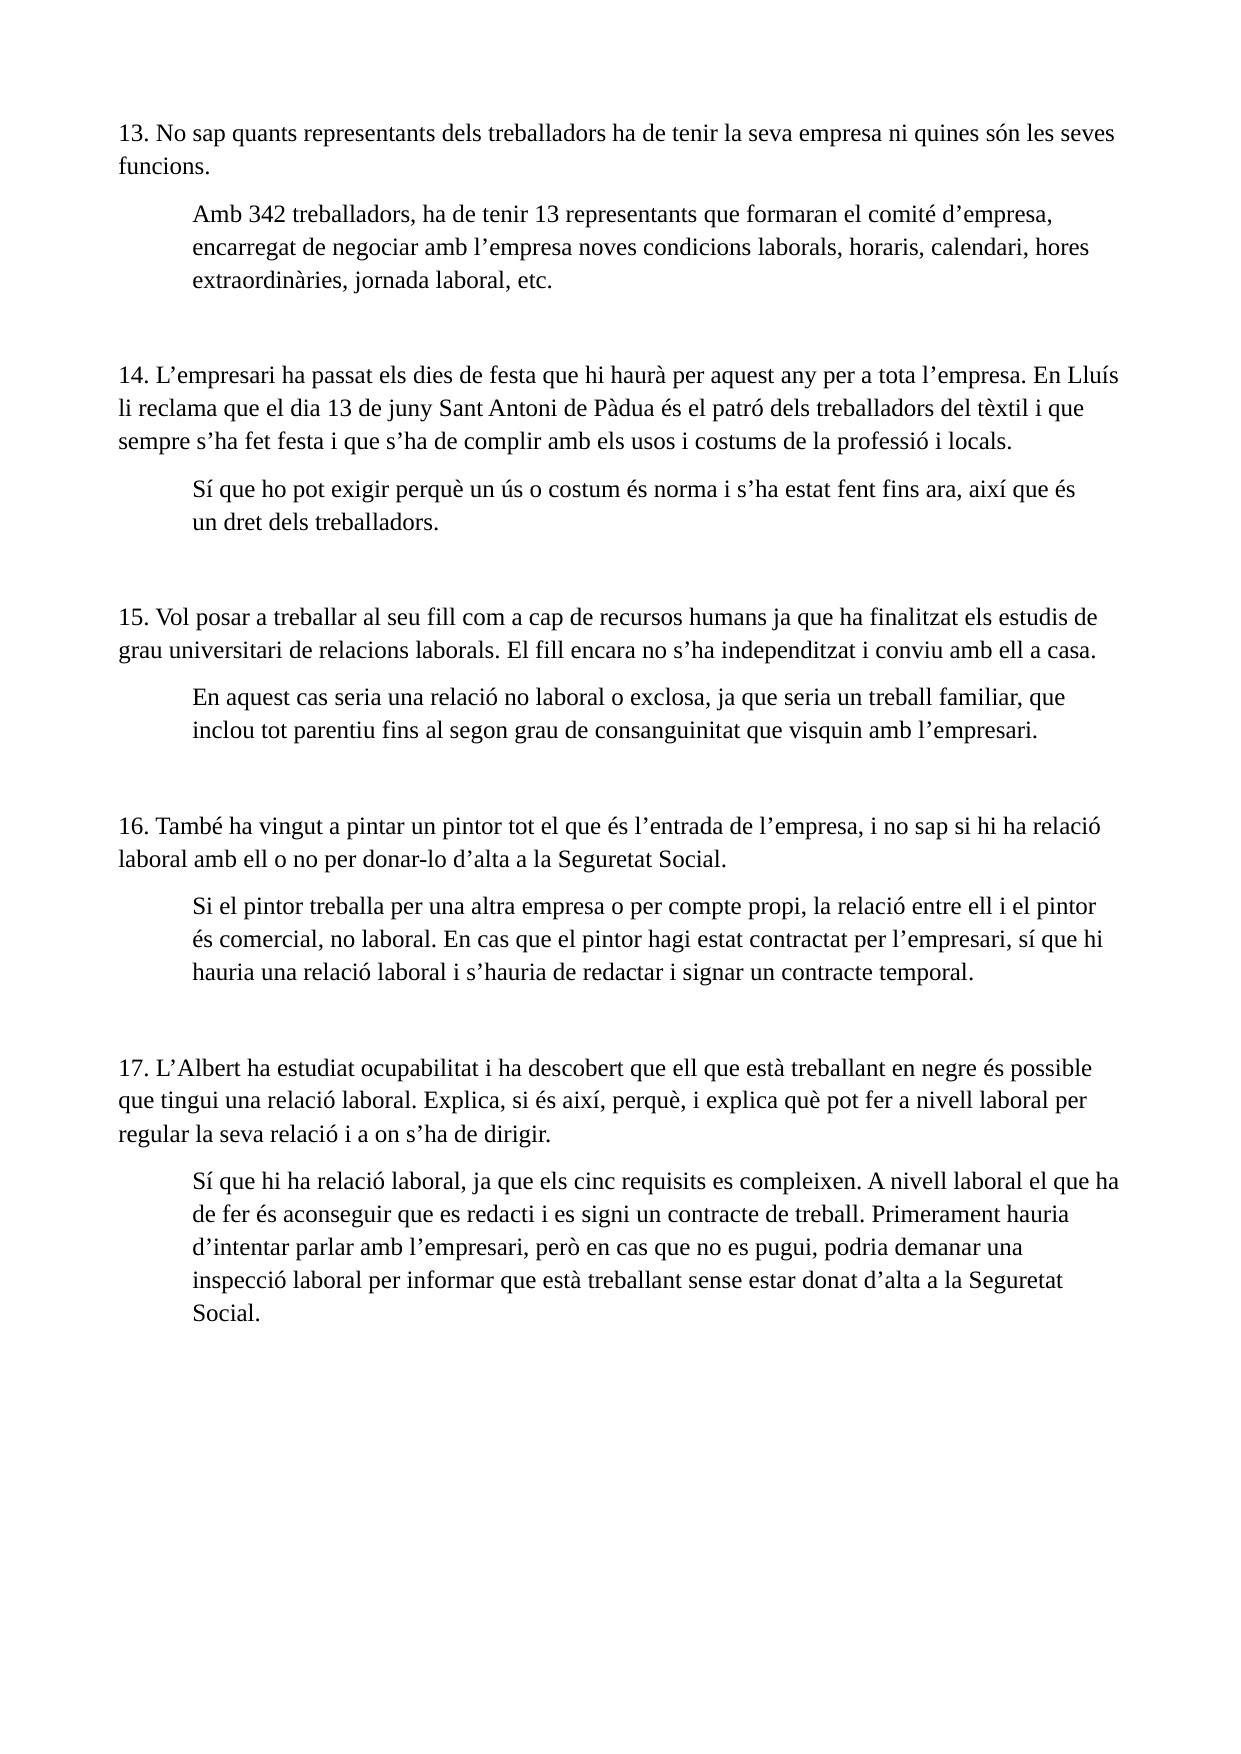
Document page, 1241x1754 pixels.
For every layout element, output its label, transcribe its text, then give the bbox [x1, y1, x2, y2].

text 16. També ha vingut a pintar un pintor tot el que és l’entrada de l’empresa, i no sap si hi ha relació laboral amb ell o no per donar-lo d’alta a la Seguretat Social. [118, 811, 1122, 872]
text Sí que ho pot exigir perquè un ús o costum és norma i s’ha estat fent fins ara, així que és un dret dels treballadors. [118, 474, 1122, 535]
text En aquest cas seria una relació no laboral o exclosa, ja que seria un treball familiar, que inclou tot parentiu fins al segon grau de consanguinitat que visquin amb l’empresari. [118, 682, 1122, 744]
text 14. L’empresari ha passat els dies de festa que hi haurà per aquest any per a tota l’empresa. En Lluís li reclama que el dia 13 de juny Sant Antoni de Pàdua és el patró dels treballadors del tèxtil i que sempre s’ha fet festa i que s’ha de complir amb els usos i costums de la professió i locals. [118, 360, 1122, 455]
text 13. No sap quants representants dels treballadors ha de tenir la seva empresa ni quines són les seves funcions. [118, 118, 1122, 180]
text Si el pintor treballa per una altra empresa o per compte propi, la relació entre ell i el pintor és comercial, no laboral. En cas que el pintor hagi estat contractat per l’empresari, sí que hi hauria una relació laboral i s’hauria de redactar i signar un contracte temporal. [118, 891, 1122, 986]
text 15. Vol posar a treballar al seu fill com a cap de recursos humans ja que ha finalitzat els estudis de grau universitari de relacions laborals. El fill encara no s’ha independitzat i conviu amb ell a casa. [118, 602, 1122, 664]
text 17. L’Albert ha estudiat ocupabilitat i ha descobert que ell que està treballant en negre és possible que tingui una relació laboral. Explica, si és així, perquè, i explica què pot fer a nivell laboral per regular la seva relació i a on s’ha de dirigir. [118, 1053, 1122, 1147]
text Sí que hi ha relació laboral, ja que els cinc requisits es compleixen. A nivell laboral el que ha de fer és aconseguir que es redacti i es signi un contracte de treball. Primerament hauria d’intentar parlar amb l’empresari, però en cas que no es pugui, podria demanar una inspecció laboral per informar que està treballant sense estar donat d’alta a la Seguretat Social. [118, 1166, 1122, 1327]
text Amb 342 treballadors, ha de tenir 13 representants que formaran el comité d’empresa, encarregat de negociar amb l’empresa noves condicions laborals, horaris, calendari, hores extraordinàries, jornada laboral, etc. [118, 199, 1122, 293]
